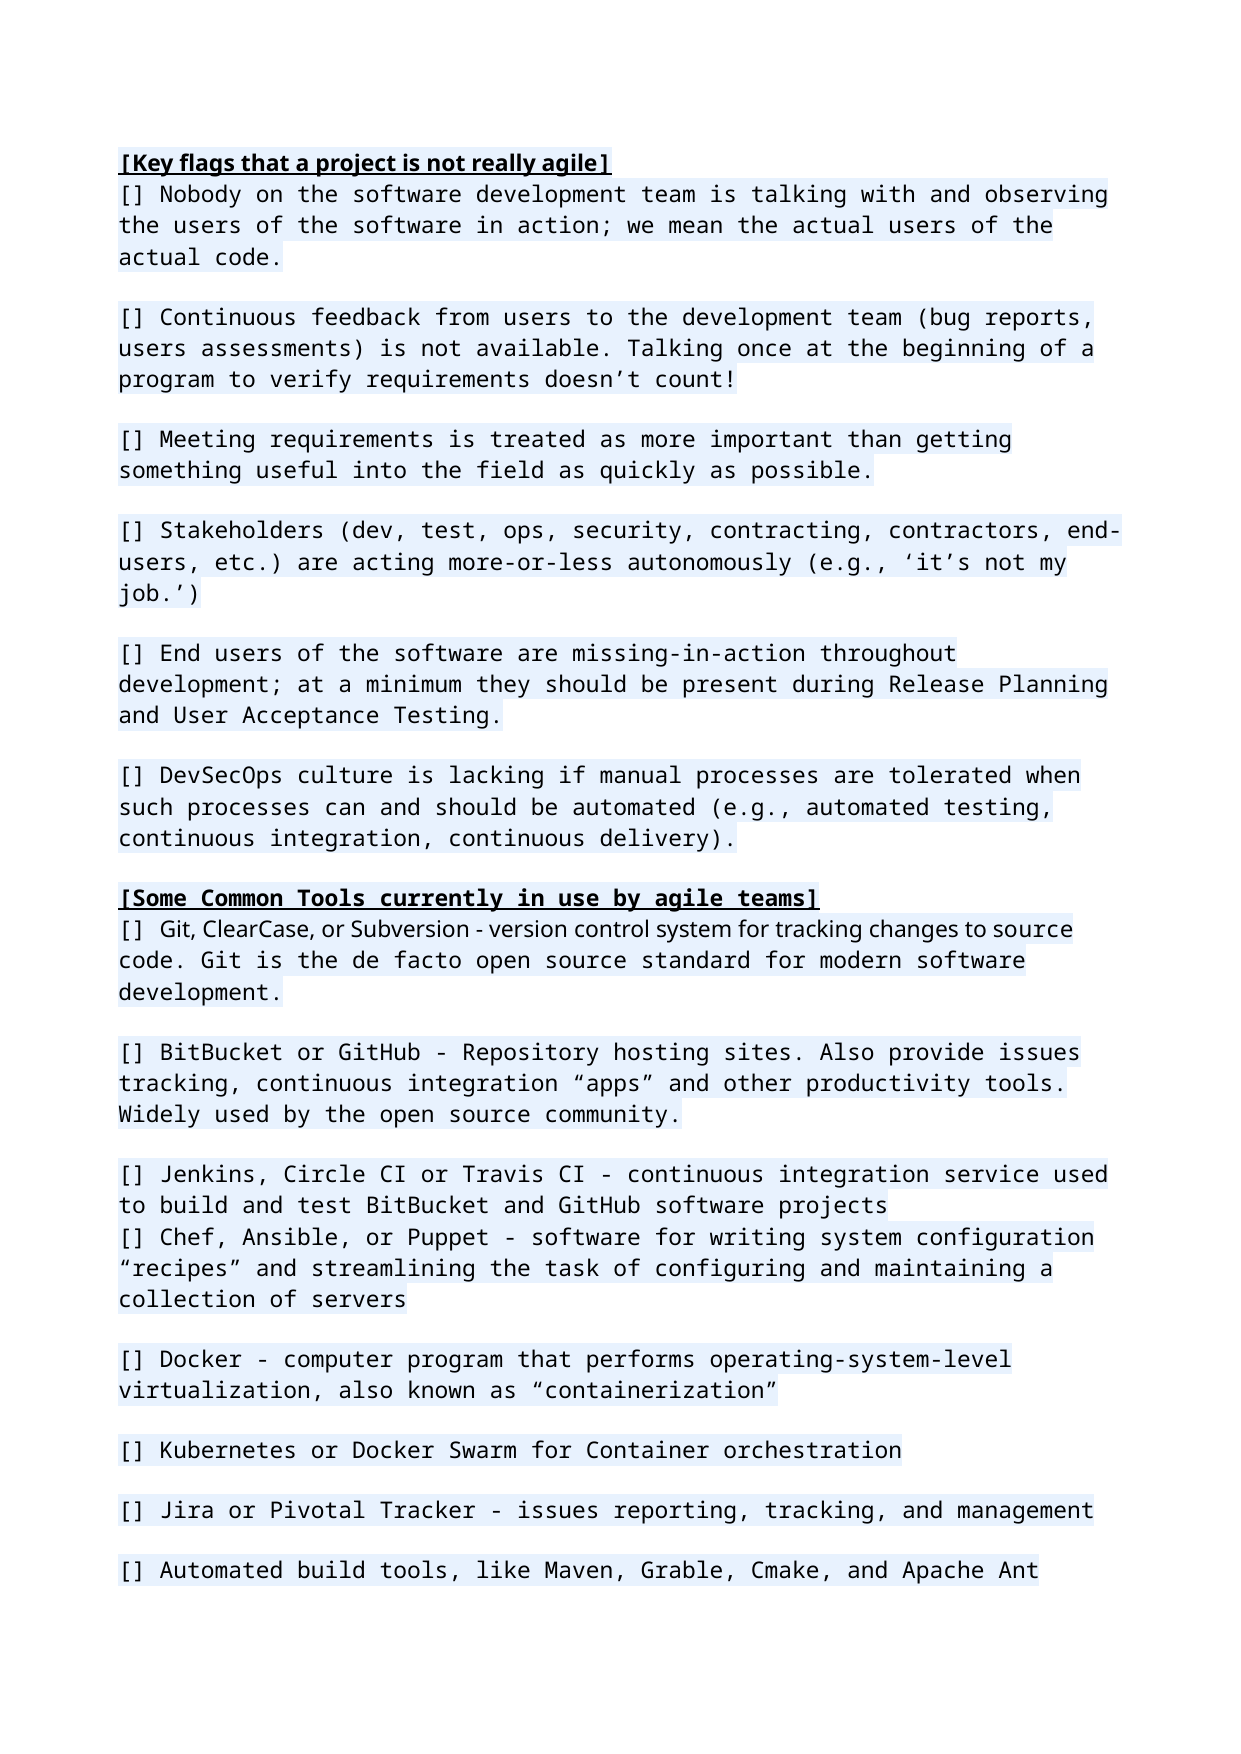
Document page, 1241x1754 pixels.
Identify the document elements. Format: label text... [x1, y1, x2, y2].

text [] Git, ClearCase, or Subversion - version control system for tracking changes to source code. Git is the de facto open source standard for modern software development. [118, 913, 1122, 1007]
text [] Nobody on the software development team is talking with and observing the users of the software in action; we mean the actual users of the actual code. [118, 178, 1122, 272]
text [] Kubernetes or Docker Swarm for Container orchestration [118, 1434, 1122, 1466]
text [Some Common Tools currently in use by agile teams] [118, 882, 1122, 913]
text [] End users of the software are missing-in-action throughout development; at a minimum they should be present during Release Planning and User Acceptance Testing. [118, 637, 1122, 731]
text [] Jenkins, Circle CI or Travis CI - continuous integration service used to build and test BitBucket and GitHub software projects [118, 1158, 1122, 1221]
text [] Stakeholders (dev, test, ops, security, contracting, contractors, end-users, etc.) are acting more-or-less autonomously (e.g., ‘it’s not my job.’) [118, 514, 1122, 608]
text [] Jira or Pivotal Tracker - issues reporting, tracking, and management [118, 1494, 1122, 1526]
text [] Chef, Ansible, or Puppet - software for writing system configuration “recipes” and streamlining the task of configuring and maintaining a collection of servers [118, 1221, 1122, 1314]
text [] Docker - computer program that performs operating-system-level virtualization, also known as “containerization” [118, 1343, 1122, 1406]
text [] Meeting requirements is treated as more important than getting something useful into the field as quickly as possible. [118, 423, 1122, 486]
text [] DevSecOps culture is lacking if manual processes are tolerated when such processes can and should be automated (e.g., automated testing, continuous integration, continuous delivery). [118, 759, 1122, 853]
text [] Continuous feedback from users to the development team (bug reports, users assessments) is not available. Talking once at the beginning of a program to verify requirements doesn’t count! [118, 301, 1122, 394]
text [] Automated build tools, like Maven, Grable, Cmake, and Apache Ant [118, 1554, 1122, 1586]
text [Key flags that a project is not really agile] [118, 147, 1122, 178]
text [] BitBucket or GitHub - Repository hosting sites. Also provide issues tracking, continuous integration “apps” and other productivity tools. Widely used by the open source community. [118, 1036, 1122, 1129]
